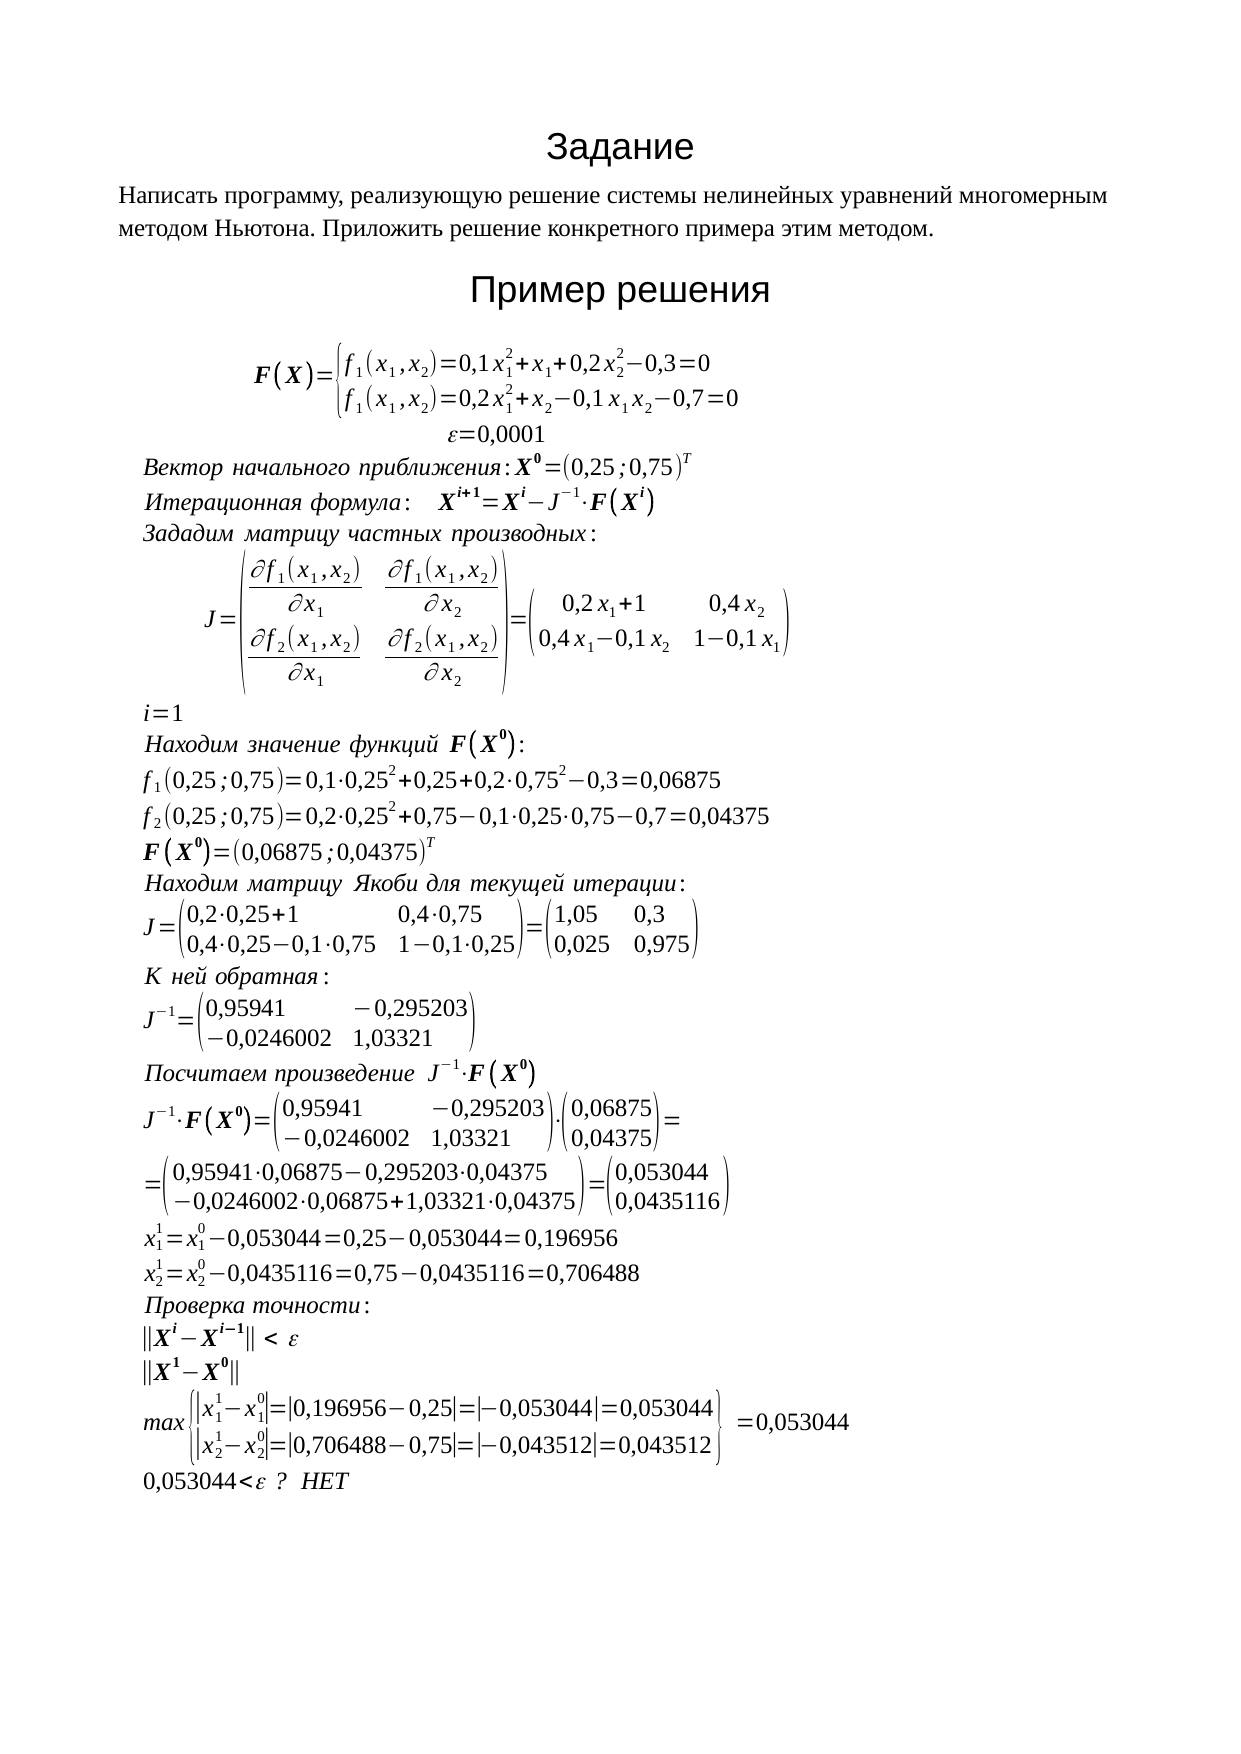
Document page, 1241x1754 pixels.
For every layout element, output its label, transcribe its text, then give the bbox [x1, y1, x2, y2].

text Написать программу, реализующую решение системы нелинейных уравнений многомерным методом Ньютона. Приложить решение конкретного примера этим методом. [118, 180, 1122, 242]
subtitle Задание [118, 124, 1122, 167]
subtitle Пример решения [118, 267, 1122, 310]
